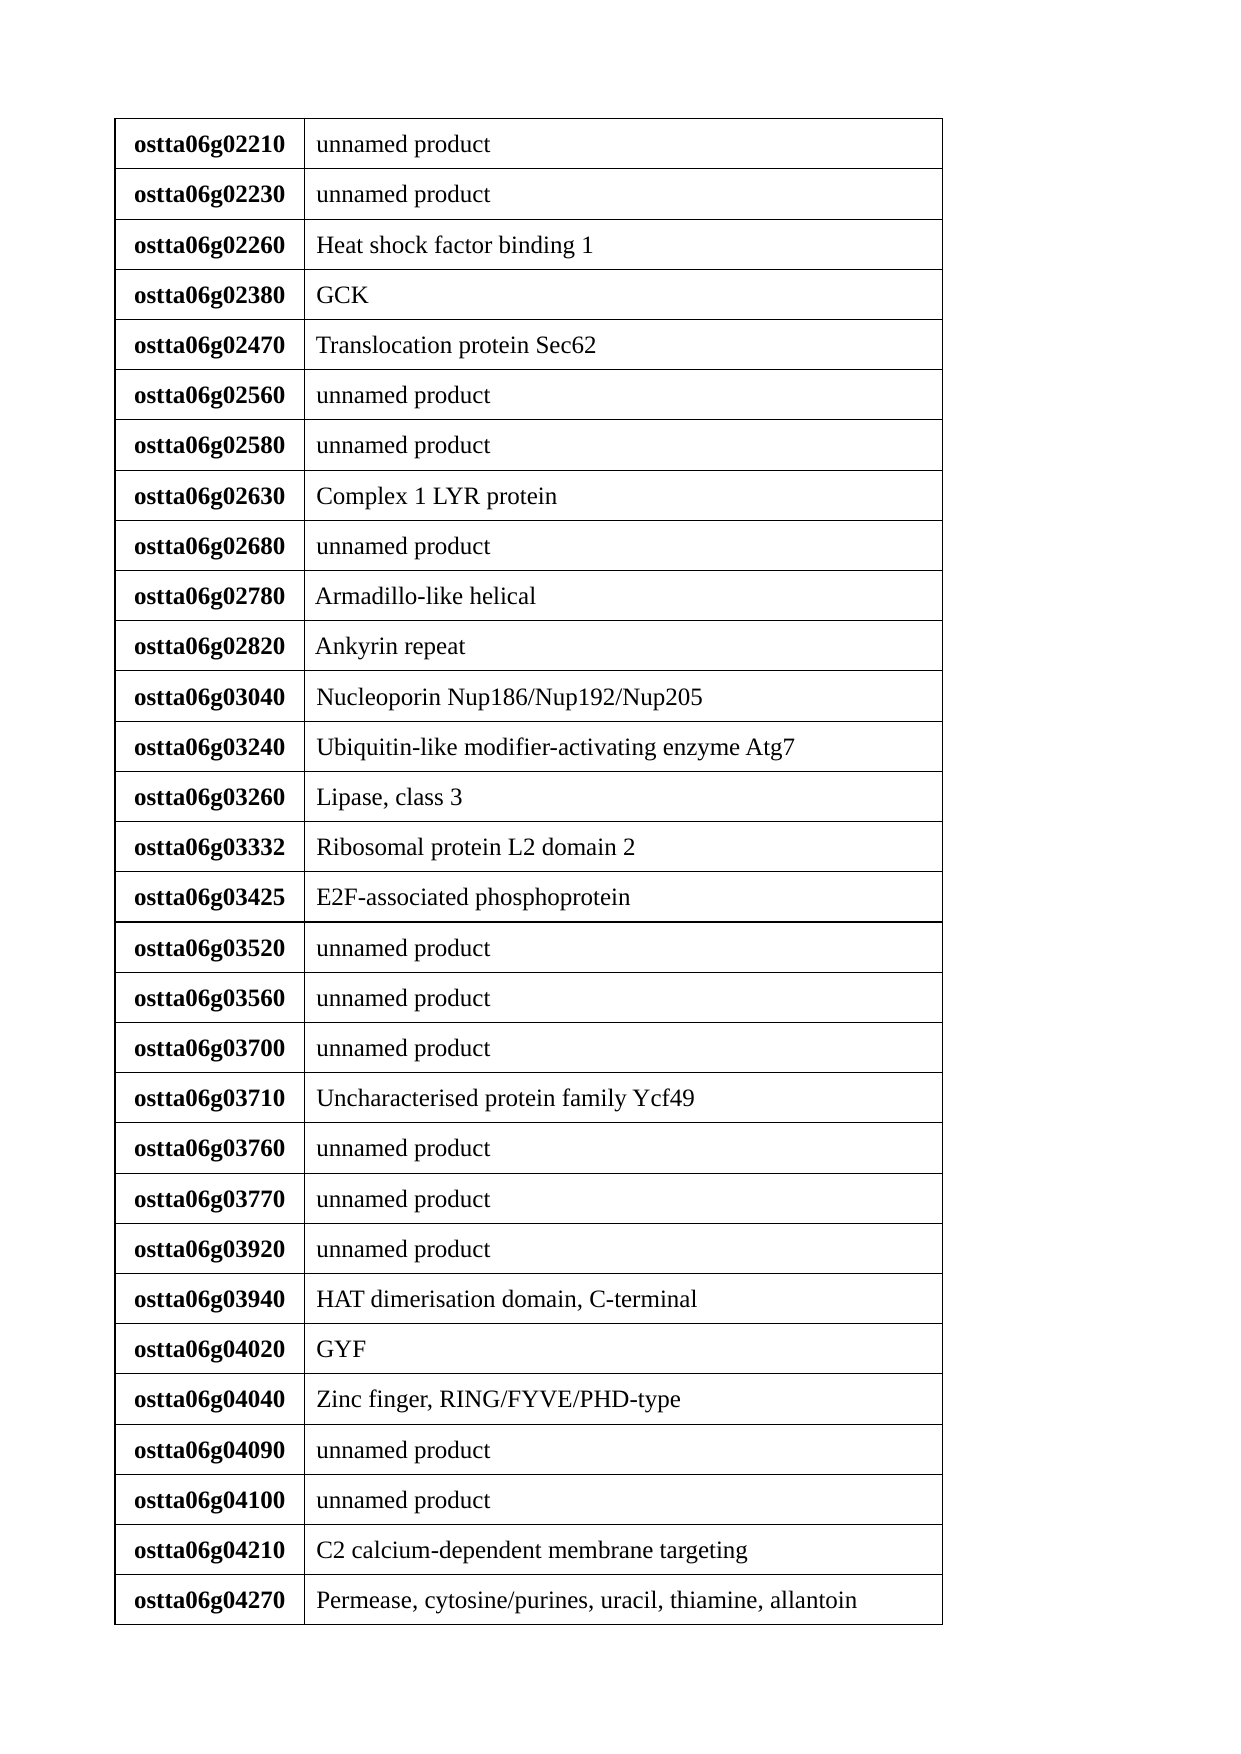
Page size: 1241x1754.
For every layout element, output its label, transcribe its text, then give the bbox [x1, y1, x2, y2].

table_cell Armadillo-like helical [305, 571, 942, 620]
table_cell unnamed product [305, 521, 942, 570]
table_cell unnamed product [305, 973, 942, 1022]
table_cell ostta06g03425 [116, 872, 304, 921]
table_cell unnamed product [305, 169, 942, 218]
table_cell ostta06g02380 [116, 270, 304, 319]
table_cell Ribosomal protein L2 domain 2 [305, 822, 942, 871]
table_cell GYF [305, 1324, 942, 1373]
table_cell ostta06g04040 [116, 1374, 304, 1423]
table_cell ostta06g02680 [116, 521, 304, 570]
table_cell unnamed product [305, 923, 942, 972]
table_cell ostta06g02260 [116, 220, 304, 269]
table_cell Uncharacterised protein family Ycf49 [305, 1073, 942, 1122]
table_cell ostta06g03700 [116, 1023, 304, 1072]
table_cell unnamed product [305, 1425, 942, 1474]
table_cell ostta06g03260 [116, 772, 304, 821]
table_cell ostta06g03710 [116, 1073, 304, 1122]
table_cell Translocation protein Sec62 [305, 320, 942, 369]
table_cell C2 calcium-dependent membrane targeting [305, 1525, 942, 1574]
table_cell unnamed product [305, 370, 942, 419]
table_cell Ubiquitin-like modifier-activating enzyme Atg7 [305, 722, 942, 771]
table_cell ostta06g02470 [116, 320, 304, 369]
table_cell GCK [305, 270, 942, 319]
table_cell unnamed product [305, 1123, 942, 1172]
table_cell Nucleoporin Nup186/Nup192/Nup205 [305, 671, 942, 721]
table_cell ostta06g02230 [116, 169, 304, 218]
table_cell ostta06g03040 [116, 671, 304, 721]
table_cell ostta06g02560 [116, 370, 304, 419]
table_cell HAT dimerisation domain, C-terminal [305, 1274, 942, 1323]
table_cell ostta06g04020 [116, 1324, 304, 1373]
table_cell ostta06g04090 [116, 1425, 304, 1474]
table_cell ostta06g03940 [116, 1274, 304, 1323]
table_cell ostta06g02210 [116, 119, 304, 168]
table_cell unnamed product [305, 119, 942, 168]
table_cell Complex 1 LYR protein [305, 471, 942, 520]
table_cell Lipase, class 3 [305, 772, 942, 821]
table_cell unnamed product [305, 1174, 942, 1223]
table_cell ostta06g03560 [116, 973, 304, 1022]
table_cell ostta06g03240 [116, 722, 304, 771]
table_cell Permease, cytosine/purines, uracil, thiamine, allantoin [305, 1575, 942, 1624]
table_cell ostta06g04270 [116, 1575, 304, 1624]
table_cell ostta06g03332 [116, 822, 304, 871]
table_cell ostta06g02780 [116, 571, 304, 620]
table_cell Zinc finger, RING/FYVE/PHD-type [305, 1374, 942, 1423]
table_cell ostta06g04210 [116, 1525, 304, 1574]
table_cell ostta06g03920 [116, 1224, 304, 1273]
table_cell Heat shock factor binding 1 [305, 220, 942, 269]
table_cell ostta06g03520 [116, 923, 304, 972]
table_cell ostta06g04100 [116, 1475, 304, 1524]
table_cell unnamed product [305, 1023, 942, 1072]
table_cell unnamed product [305, 1475, 942, 1524]
table_cell ostta06g02630 [116, 471, 304, 520]
table_cell E2F-associated phosphoprotein [305, 872, 942, 921]
table_cell ostta06g03760 [116, 1123, 304, 1172]
table_cell unnamed product [305, 420, 942, 469]
table_cell ostta06g02580 [116, 420, 304, 469]
table_cell ostta06g03770 [116, 1174, 304, 1223]
table_cell Ankyrin repeat [305, 621, 942, 670]
table_cell ostta06g02820 [116, 621, 304, 670]
table_cell unnamed product [305, 1224, 942, 1273]
